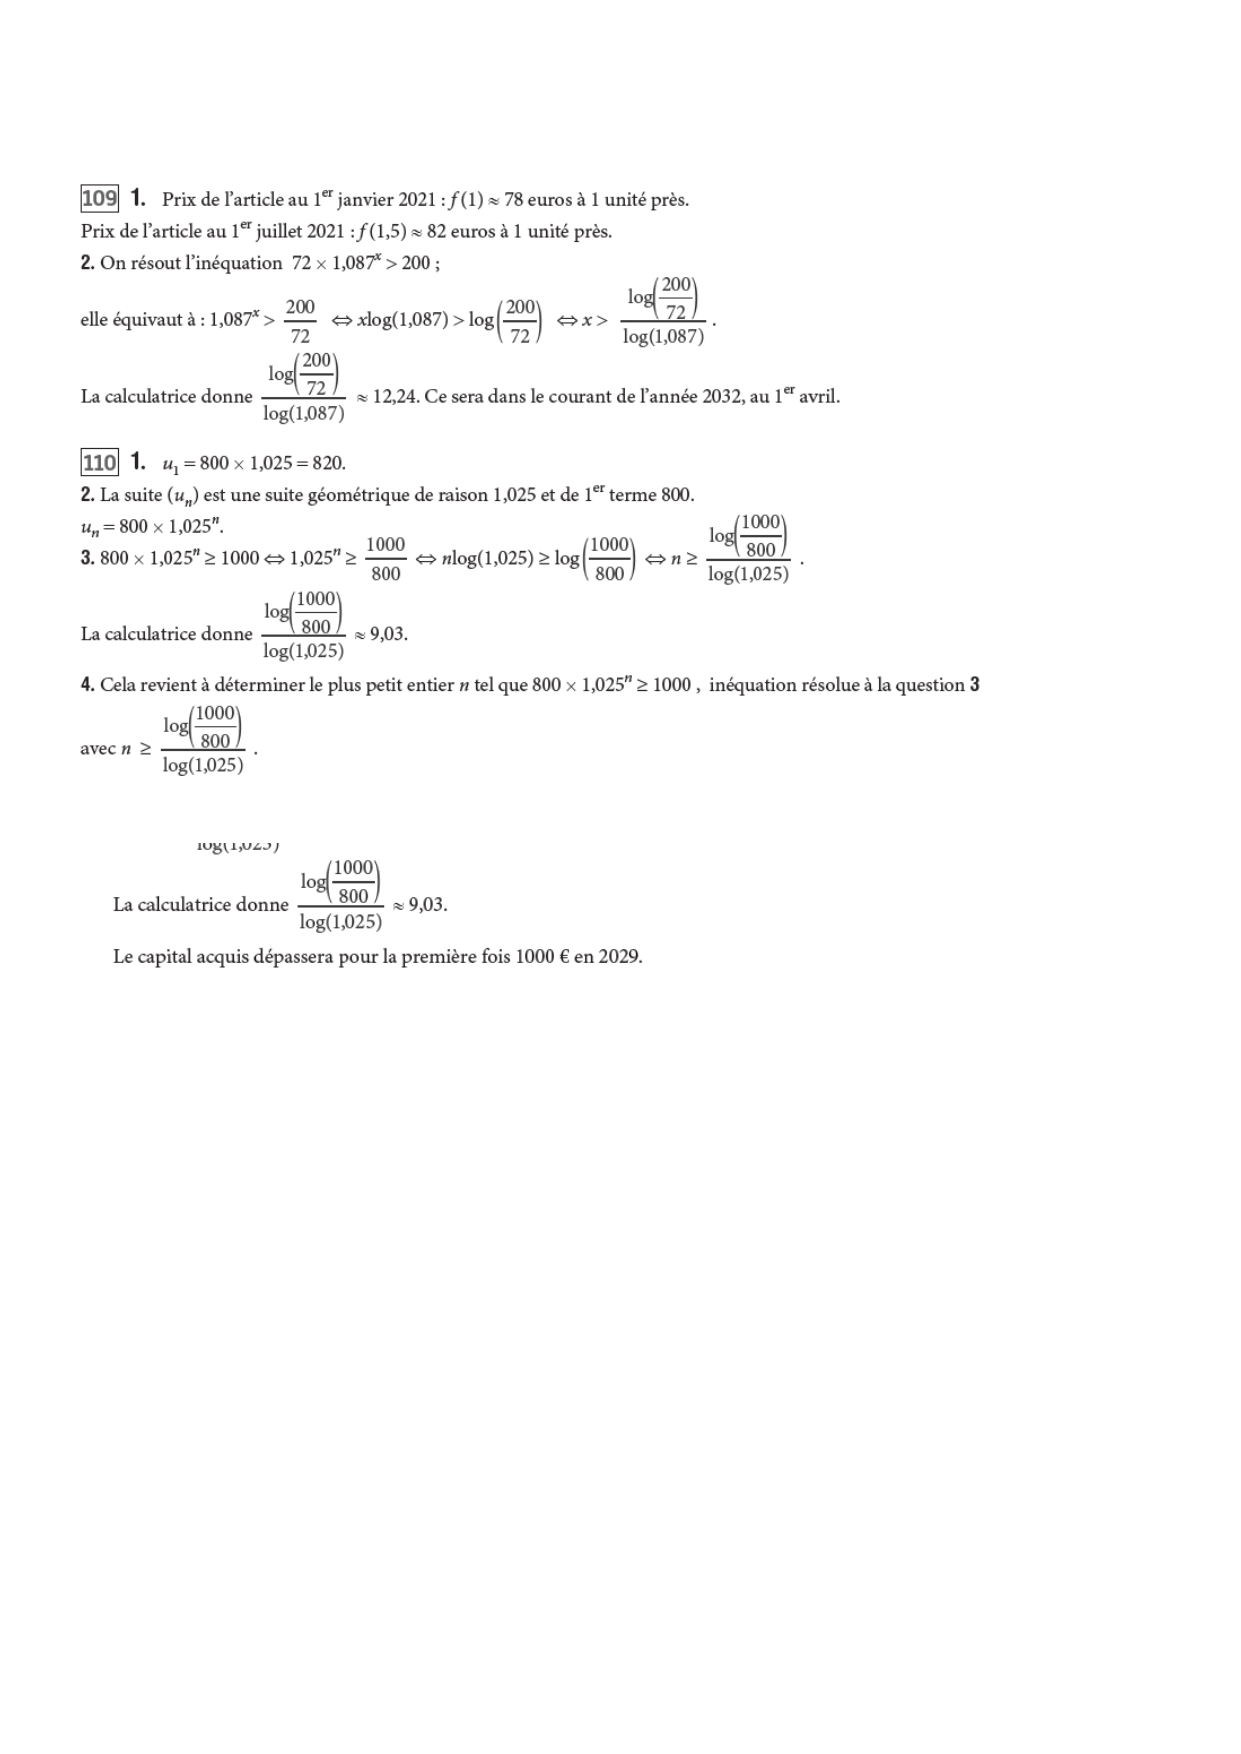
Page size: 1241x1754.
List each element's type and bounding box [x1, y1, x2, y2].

picture [57, 172, 1062, 776]
picture [83, 843, 801, 1008]
